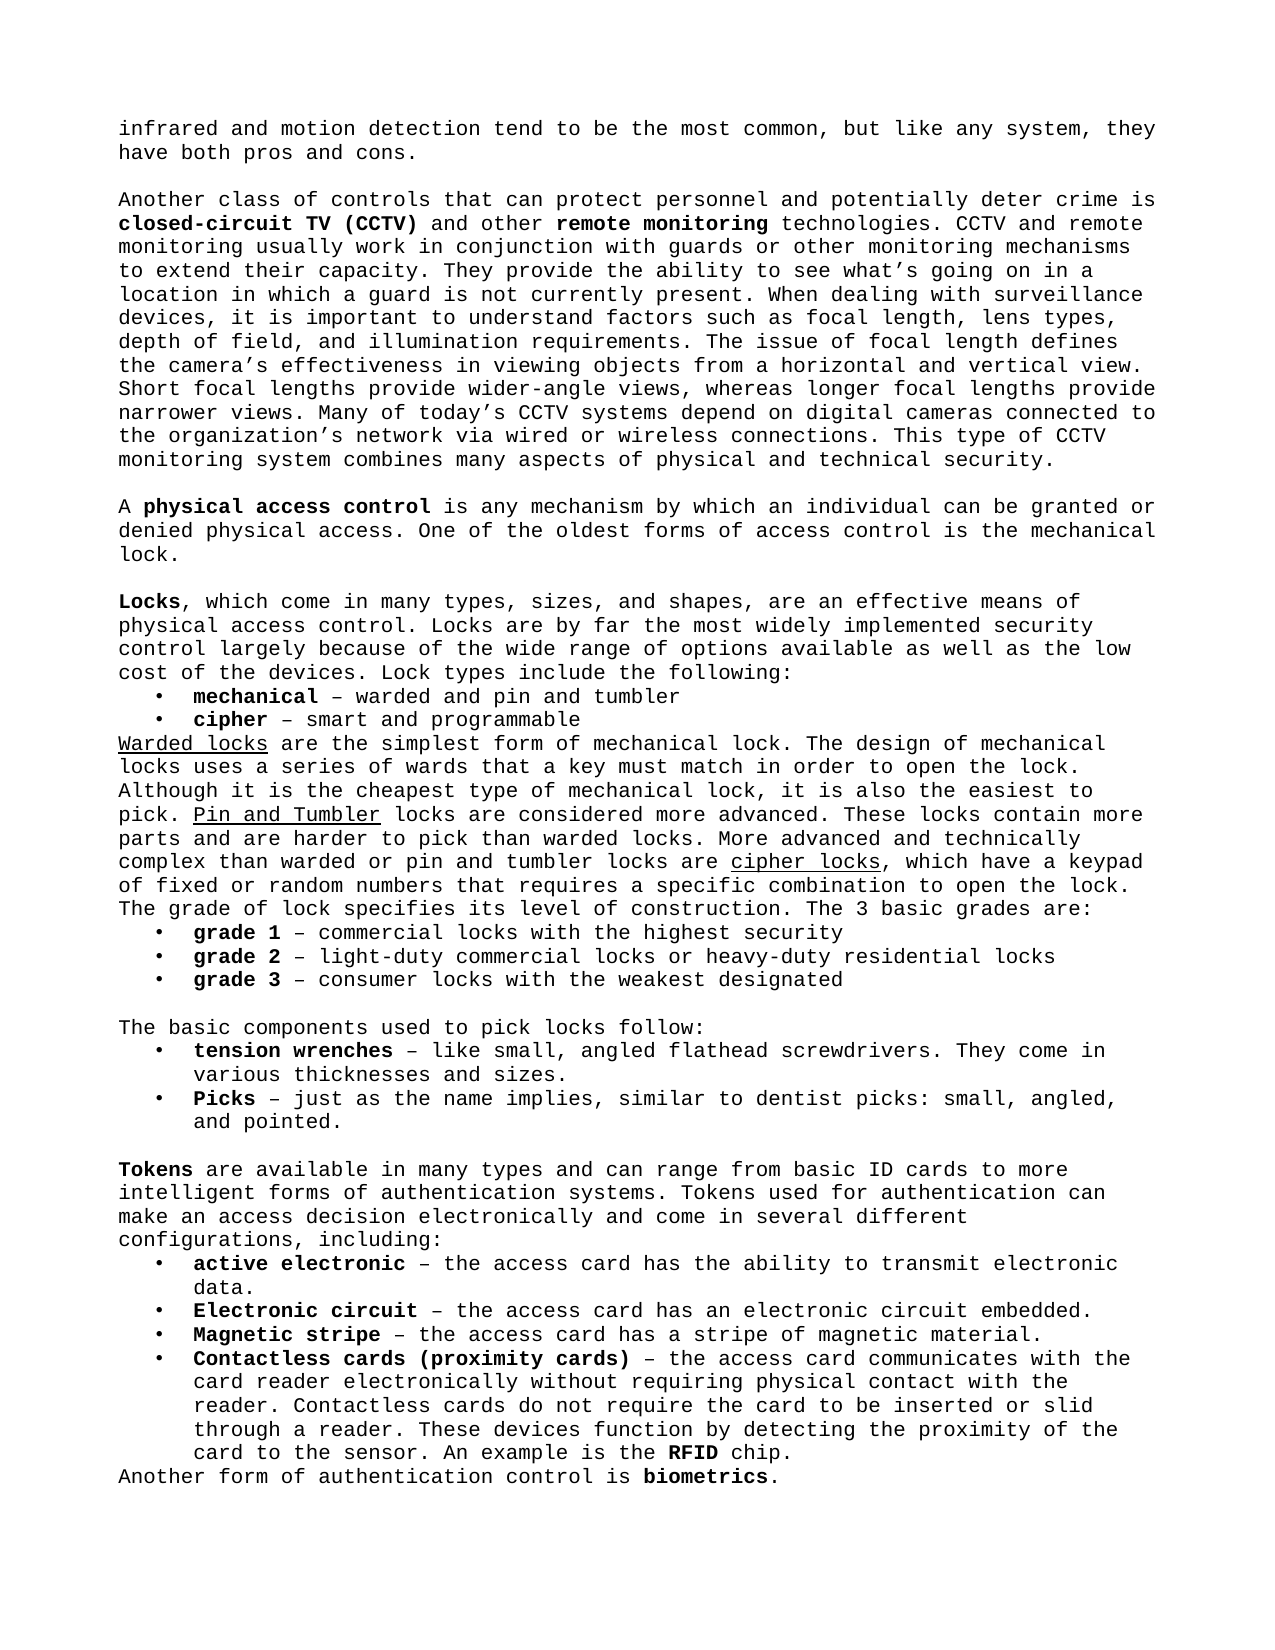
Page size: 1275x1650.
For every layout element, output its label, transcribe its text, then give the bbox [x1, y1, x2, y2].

text Another form of authentication control is biometrics. [118, 1466, 1157, 1489]
text Locks, which come in many types, sizes, and shapes, are an effective means of physical access control. Locks are by far the most widely implemented security control largely because of the wide range of options available as well as the low cost of the devices. Lock types include the following: [118, 591, 1157, 686]
text infrared and motion detection tend to be the most common, but like any system, they have both pros and cons. [118, 118, 1157, 165]
text The basic components used to pick locks follow: [118, 1017, 1157, 1040]
list mechanical – warded and pin and tumbler [156, 686, 1157, 709]
list tension wrenches – like small, angled flathead screwdrivers. They come in various thicknesses and sizes. [156, 1040, 1157, 1088]
text A physical access control is any mechanism by which an individual can be granted or denied physical access. One of the oldest forms of access control is the mechanical lock. [118, 496, 1157, 567]
list cipher – smart and programmable [156, 709, 1157, 733]
list grade 3 – consumer locks with the weakest designated [156, 969, 1157, 993]
list grade 2 – light-duty commercial locks or heavy-duty residential locks [156, 946, 1157, 969]
text Warded locks are the simplest form of mechanical lock. The design of mechanical locks uses a series of wards that a key must match in order to open the lock. Although it is the cheapest type of mechanical lock, it is also the easiest to pick. Pin and Tumbler locks are considered more advanced. These locks contain more parts and are harder to pick than warded locks. More advanced and technically complex than warded or pin and tumbler locks are cipher locks, which have a keypad of fixed or random numbers that requires a specific combination to open the lock. The grade of lock specifies its level of construction. The 3 basic grades are: [118, 733, 1157, 922]
list active electronic – the access card has the ability to transmit electronic data. [156, 1253, 1157, 1300]
list Picks – just as the name implies, similar to dentist picks: small, angled, and pointed. [156, 1088, 1157, 1135]
list Magnetic stripe – the access card has a stripe of magnetic material. [156, 1324, 1157, 1348]
list Contactless cards (proximity cards) – the access card communicates with the card reader electronically without requiring physical contact with the reader. Contactless cards do not require the card to be inserted or slid through a reader. These devices function by detecting the proximity of the card to the sensor. An example is the RFID chip. [156, 1348, 1157, 1466]
text Another class of controls that can protect personnel and potentially deter crime is closed-circuit TV (CCTV) and other remote monitoring technologies. CCTV and remote monitoring usually work in conjunction with guards or other monitoring mechanisms to extend their capacity. They provide the ability to see what’s going on in a location in which a guard is not currently present. When dealing with surveillance devices, it is important to understand factors such as focal length, lens types, depth of field, and illumination requirements. The issue of focal length defines the camera’s effectiveness in viewing objects from a horizontal and vertical view. Short focal lengths provide wider-angle views, whereas longer focal lengths provide narrower views. Many of today’s CCTV systems depend on digital cameras connected to the organization’s network via wired or wireless connections. This type of CCTV monitoring system combines many aspects of physical and technical security. [118, 189, 1157, 473]
list grade 1 – commercial locks with the highest security [156, 922, 1157, 946]
list Electronic circuit – the access card has an electronic circuit embedded. [156, 1300, 1157, 1324]
text Tokens are available in many types and can range from basic ID cards to more intelligent forms of authentication systems. Tokens used for authentication can make an access decision electronically and come in several different configurations, including: [118, 1158, 1157, 1253]
